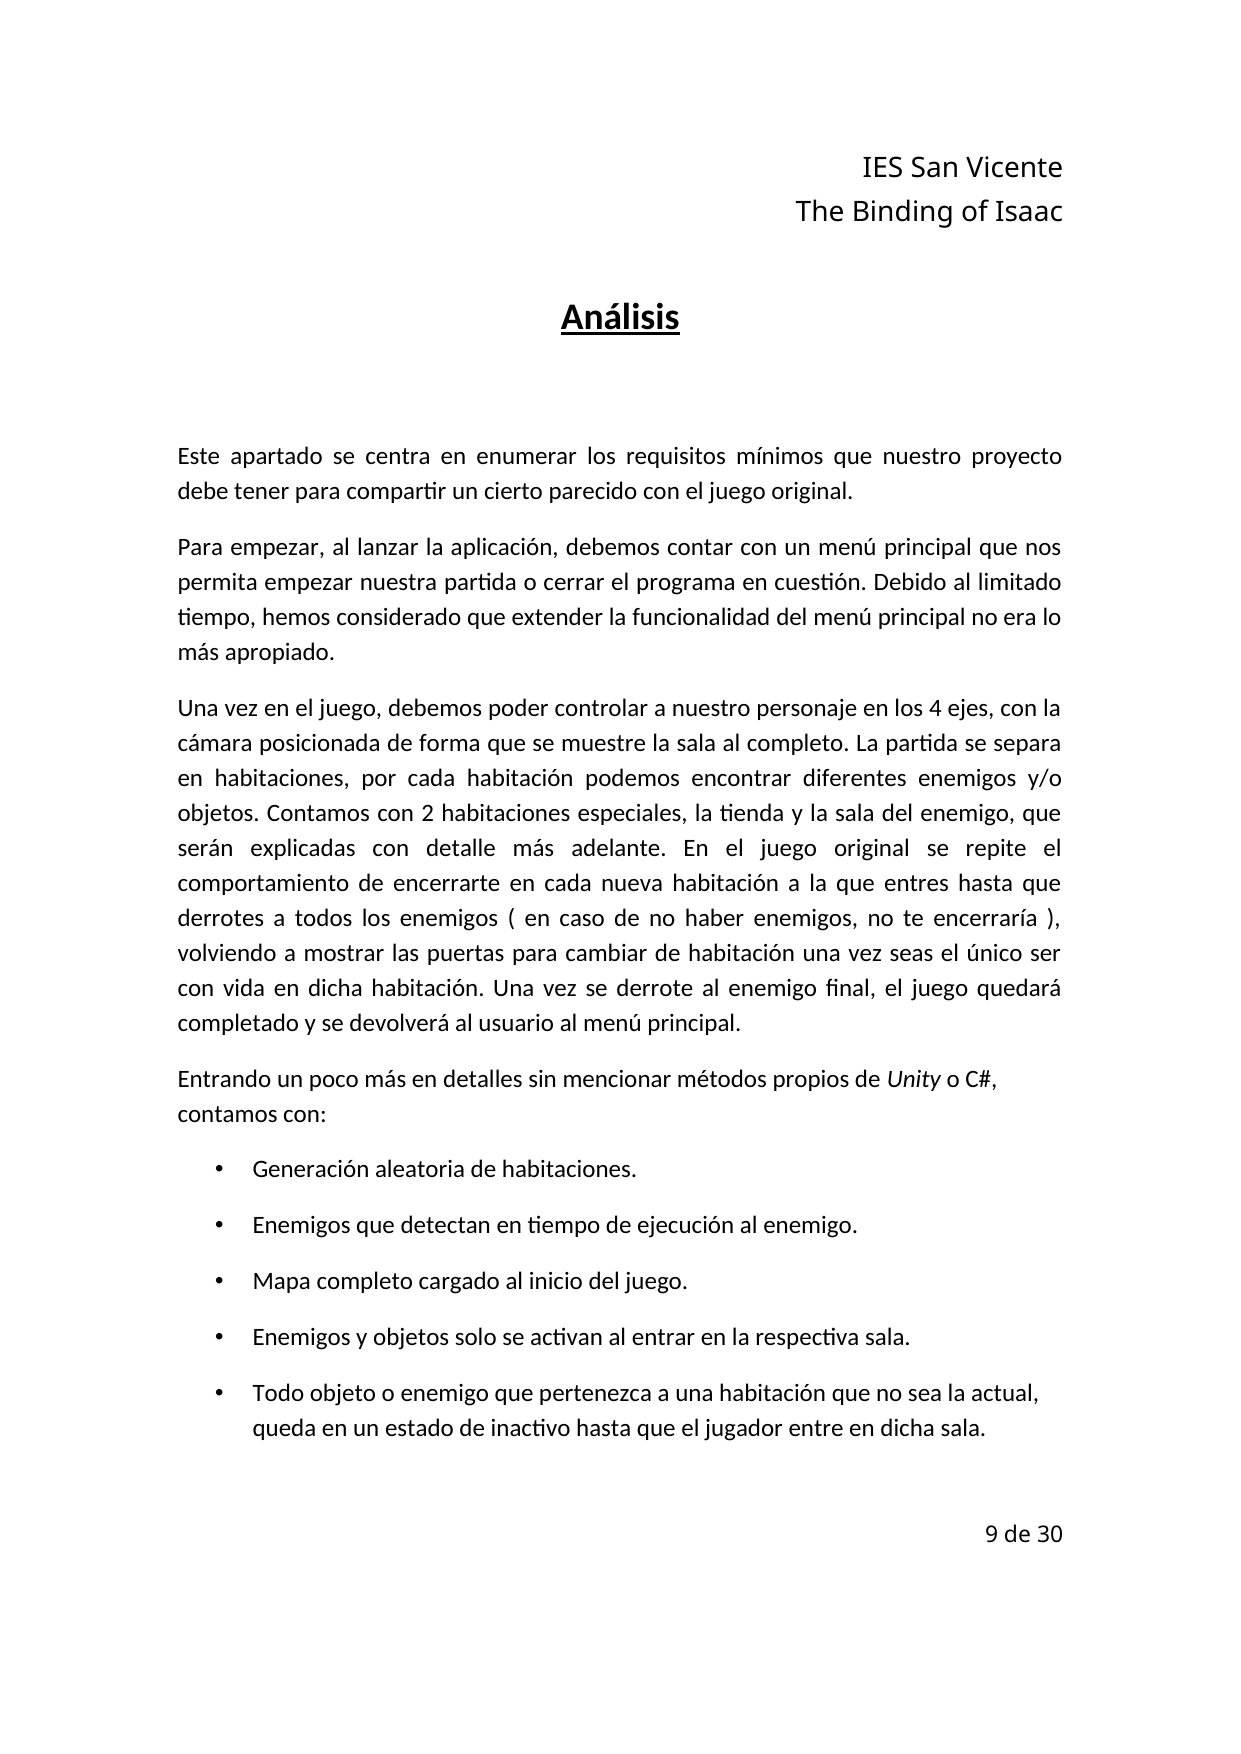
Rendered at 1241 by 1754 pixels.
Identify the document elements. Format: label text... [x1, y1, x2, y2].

text Entrando un poco más en detalles sin mencionar métodos propios de Unity o C#, contamos con: [177, 1063, 1063, 1128]
list Generación aleatoria de habitaciones. [215, 1154, 1063, 1184]
text Este apartado se centra en enumerar los requisitos mínimos que nuestro proyecto debe tener para compartir un cierto parecido con el juego original. [177, 440, 1063, 506]
list Enemigos que detectan en tiempo de ejecución al enemigo. [215, 1209, 1063, 1240]
list Enemigos y objetos solo se activan al entrar en la respectiva sala. [215, 1321, 1063, 1352]
list Todo objeto o enemigo que pertenezca a una habitación que no sea la actual, queda en un estado de inactivo hasta que el jugador entre en dicha sala. [215, 1377, 1063, 1442]
list Mapa completo cargado al inicio del juego. [215, 1265, 1063, 1296]
text Para empezar, al lanzar la aplicación, debemos contar con un menú principal que nos permita empezar nuestra partida o cerrar el programa en cuestión. Debido al limitado tiempo, hemos considerado que extender la funcionalidad del menú principal no era lo más apropiado. [177, 531, 1063, 667]
text Una vez en el juego, debemos poder controlar a nuestro personaje en los 4 ejes, con la cámara posicionada de forma que se muestre la sala al completo. La partida se separa en habitaciones, por cada habitación podemos encontrar diferentes enemigos y/o objetos. Contamos con 2 habitaciones especiales, la tienda y la sala del enemigo, que serán explicadas con detalle más adelante. En el juego original se repite el comportamiento de encerrarte en cada nueva habitación a la que entres hasta que derrotes a todos los enemigos ( en caso de no haber enemigos, no te encerraría ), volviendo a mostrar las puertas para cambiar de habitación una vez seas el único ser con vida en dicha habitación. Una vez se derrote al enemigo final, el juego quedará completado y se devolverá al usuario al menú principal. [177, 692, 1063, 1037]
text Análisis [177, 293, 1063, 339]
